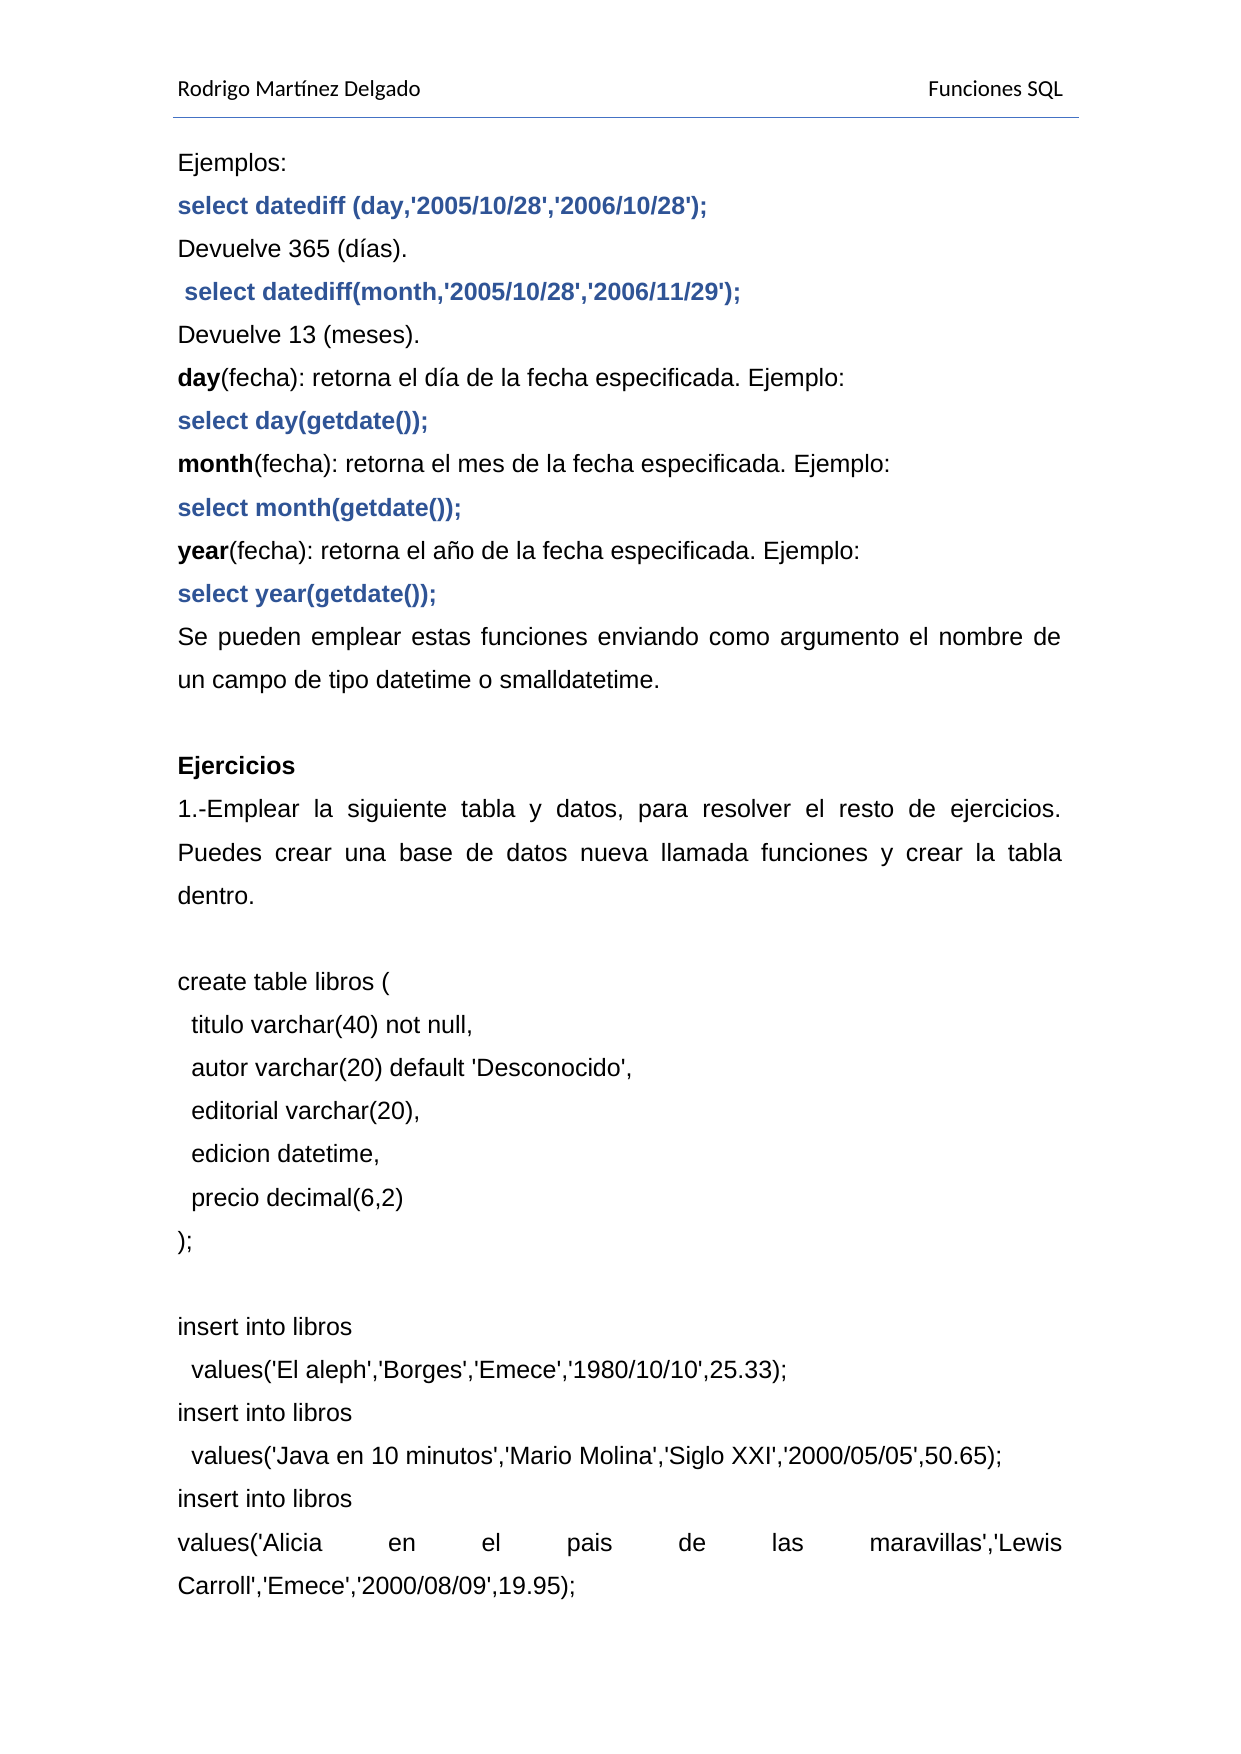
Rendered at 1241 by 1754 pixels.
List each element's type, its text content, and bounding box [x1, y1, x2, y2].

text Devuelve 13 (meses). [177, 320, 1063, 349]
text select month(getdate()); [177, 493, 1063, 521]
text month(fecha): retorna el mes de la fecha especificada. Ejemplo: [177, 449, 1063, 478]
text insert into libros [177, 1398, 1063, 1427]
text titulo varchar(40) not null, [177, 1010, 1063, 1039]
text select datediff (day,'2005/10/28','2006/10/28'); [177, 191, 1063, 219]
text select datediff(month,'2005/10/28','2006/11/29'); [177, 277, 1063, 306]
text values('El aleph','Borges','Emece','1980/10/10',25.33); [177, 1355, 1063, 1384]
text create table libros ( [177, 967, 1063, 996]
text autor varchar(20) default 'Desconocido', [177, 1053, 1063, 1082]
text year(fecha): retorna el año de la fecha especificada. Ejemplo: [177, 536, 1063, 564]
text Ejemplos: [177, 148, 1063, 176]
text editorial varchar(20), [177, 1096, 1063, 1125]
text insert into libros [177, 1484, 1063, 1513]
text Se pueden emplear estas funciones enviando como argumento el nombre de un campo de tipo datetime o smalldatetime. [177, 622, 1063, 694]
text 1.-Emplear la siguiente tabla y datos, para resolver el resto de ejercicios. Puedes crear una base de datos nueva llamada funciones y crear la tabla dentro. [177, 794, 1063, 909]
text Devuelve 365 (días). [177, 234, 1063, 263]
text ); [177, 1226, 1063, 1254]
text values('Alicia en el pais de las maravillas','Lewis Carroll','Emece','2000/08/09',19.95); [177, 1528, 1063, 1599]
text insert into libros [177, 1312, 1063, 1341]
text day(fecha): retorna el día de la fecha especificada. Ejemplo: [177, 363, 1063, 392]
text select year(getdate()); [177, 579, 1063, 608]
text precio decimal(6,2) [177, 1183, 1063, 1211]
text Ejercicios [177, 751, 1063, 780]
text select day(getdate()); [177, 406, 1063, 435]
text edicion datetime, [177, 1139, 1063, 1168]
text values('Java en 10 minutos','Mario Molina','Siglo XXI','2000/05/05',50.65); [177, 1441, 1063, 1470]
